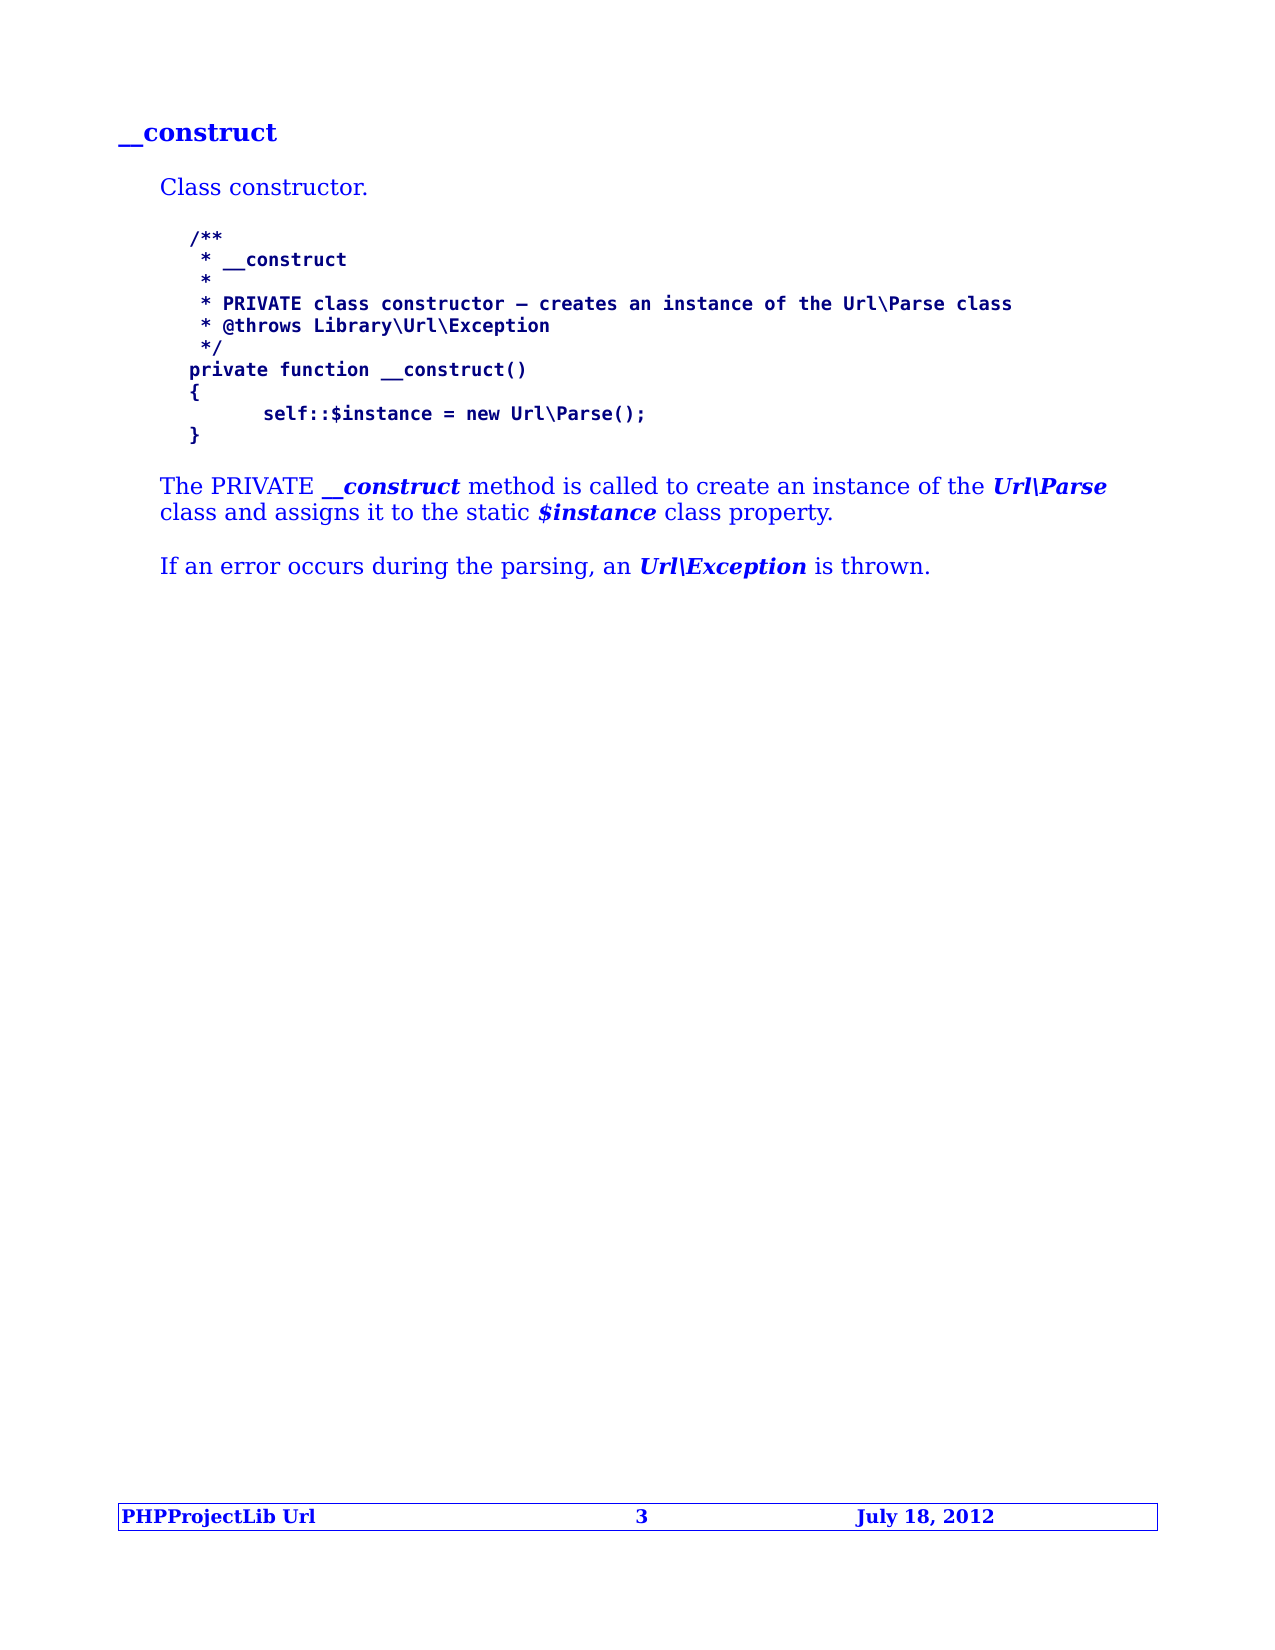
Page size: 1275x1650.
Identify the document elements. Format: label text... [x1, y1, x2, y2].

list { [189, 381, 1157, 402]
list * __construct [189, 249, 1157, 271]
list * PRIVATE class constructor – creates an instance of the Url\Parse class [189, 293, 1157, 315]
text If an error occurs during the parsing, an Url\Exception is thrown. [159, 553, 1157, 579]
list * @throws Library\Url\Exception [189, 315, 1157, 337]
list } [189, 424, 1157, 446]
list self::$instance = new Url\Parse(); [189, 402, 1157, 424]
list */ [189, 337, 1157, 359]
text The PRIVATE __construct method is called to create an instance of the Url\Parse class and assigns it to the static $instance class property. [159, 473, 1157, 526]
title __construct [118, 118, 1157, 147]
list private function __construct() [189, 359, 1157, 381]
list /** [189, 227, 1157, 249]
text Class constructor. [159, 174, 1157, 201]
list * [189, 271, 1157, 293]
